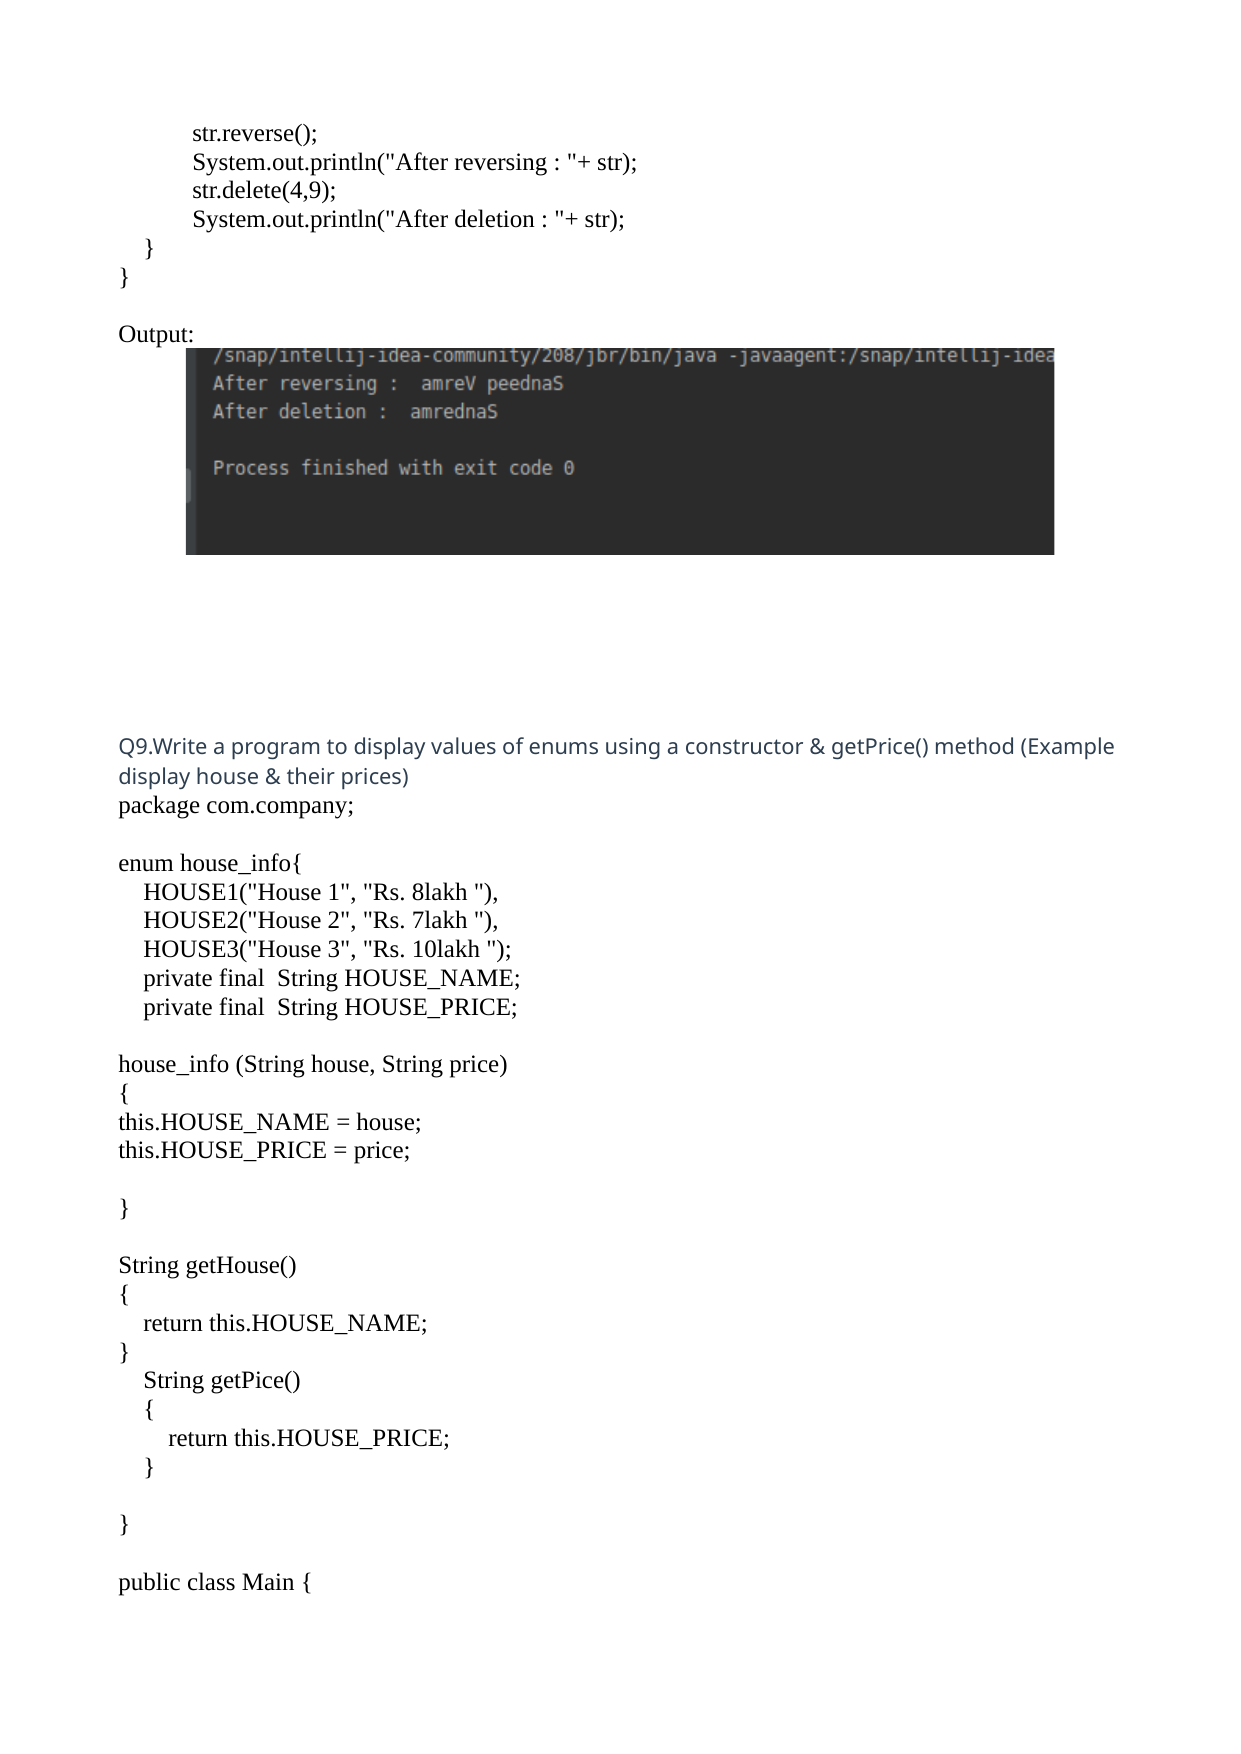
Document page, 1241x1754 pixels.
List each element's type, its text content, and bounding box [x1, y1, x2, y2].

text private final String HOUSE_PRICE; [118, 992, 1122, 1021]
text } [118, 1337, 1122, 1366]
text String getPice() [118, 1366, 1122, 1394]
text } [118, 233, 1122, 262]
text house_info (String house, String price) [118, 1049, 1122, 1078]
text private final String HOUSE_NAME; [118, 963, 1122, 992]
text { [118, 1394, 1122, 1423]
text str.delete(4,9); [118, 176, 1122, 204]
text System.out.println("After deletion : "+ str); [118, 204, 1122, 233]
text this.HOUSE_PRICE = price; [118, 1136, 1122, 1164]
text public class Main { [118, 1567, 1122, 1596]
text enum house_info{ [118, 848, 1122, 877]
text HOUSE1("House 1", "Rs. 8lakh "), [118, 877, 1122, 906]
text this.HOUSE_NAME = house; [118, 1107, 1122, 1136]
text } [118, 1452, 1122, 1481]
text HOUSE2("House 2", "Rs. 7lakh "), [118, 906, 1122, 934]
text } [118, 262, 1122, 291]
text } [118, 1193, 1122, 1222]
text Q9.Write a program to display values of enums using a constructor & getPrice() method (Example display house & their prices) package com.company; [118, 731, 1122, 819]
text return this.HOUSE_PRICE; [118, 1423, 1122, 1452]
text { [118, 1078, 1122, 1107]
text Output: [118, 319, 1122, 348]
text } [118, 1509, 1122, 1538]
text { [118, 1279, 1122, 1308]
text HOUSE3("House 3", "Rs. 10lakh "); [118, 934, 1122, 963]
picture [185, 348, 1055, 555]
text System.out.println("After reversing : "+ str); [118, 147, 1122, 176]
text String getHouse() [118, 1251, 1122, 1279]
text return this.HOUSE_NAME; [118, 1308, 1122, 1337]
text str.reverse(); [118, 118, 1122, 147]
